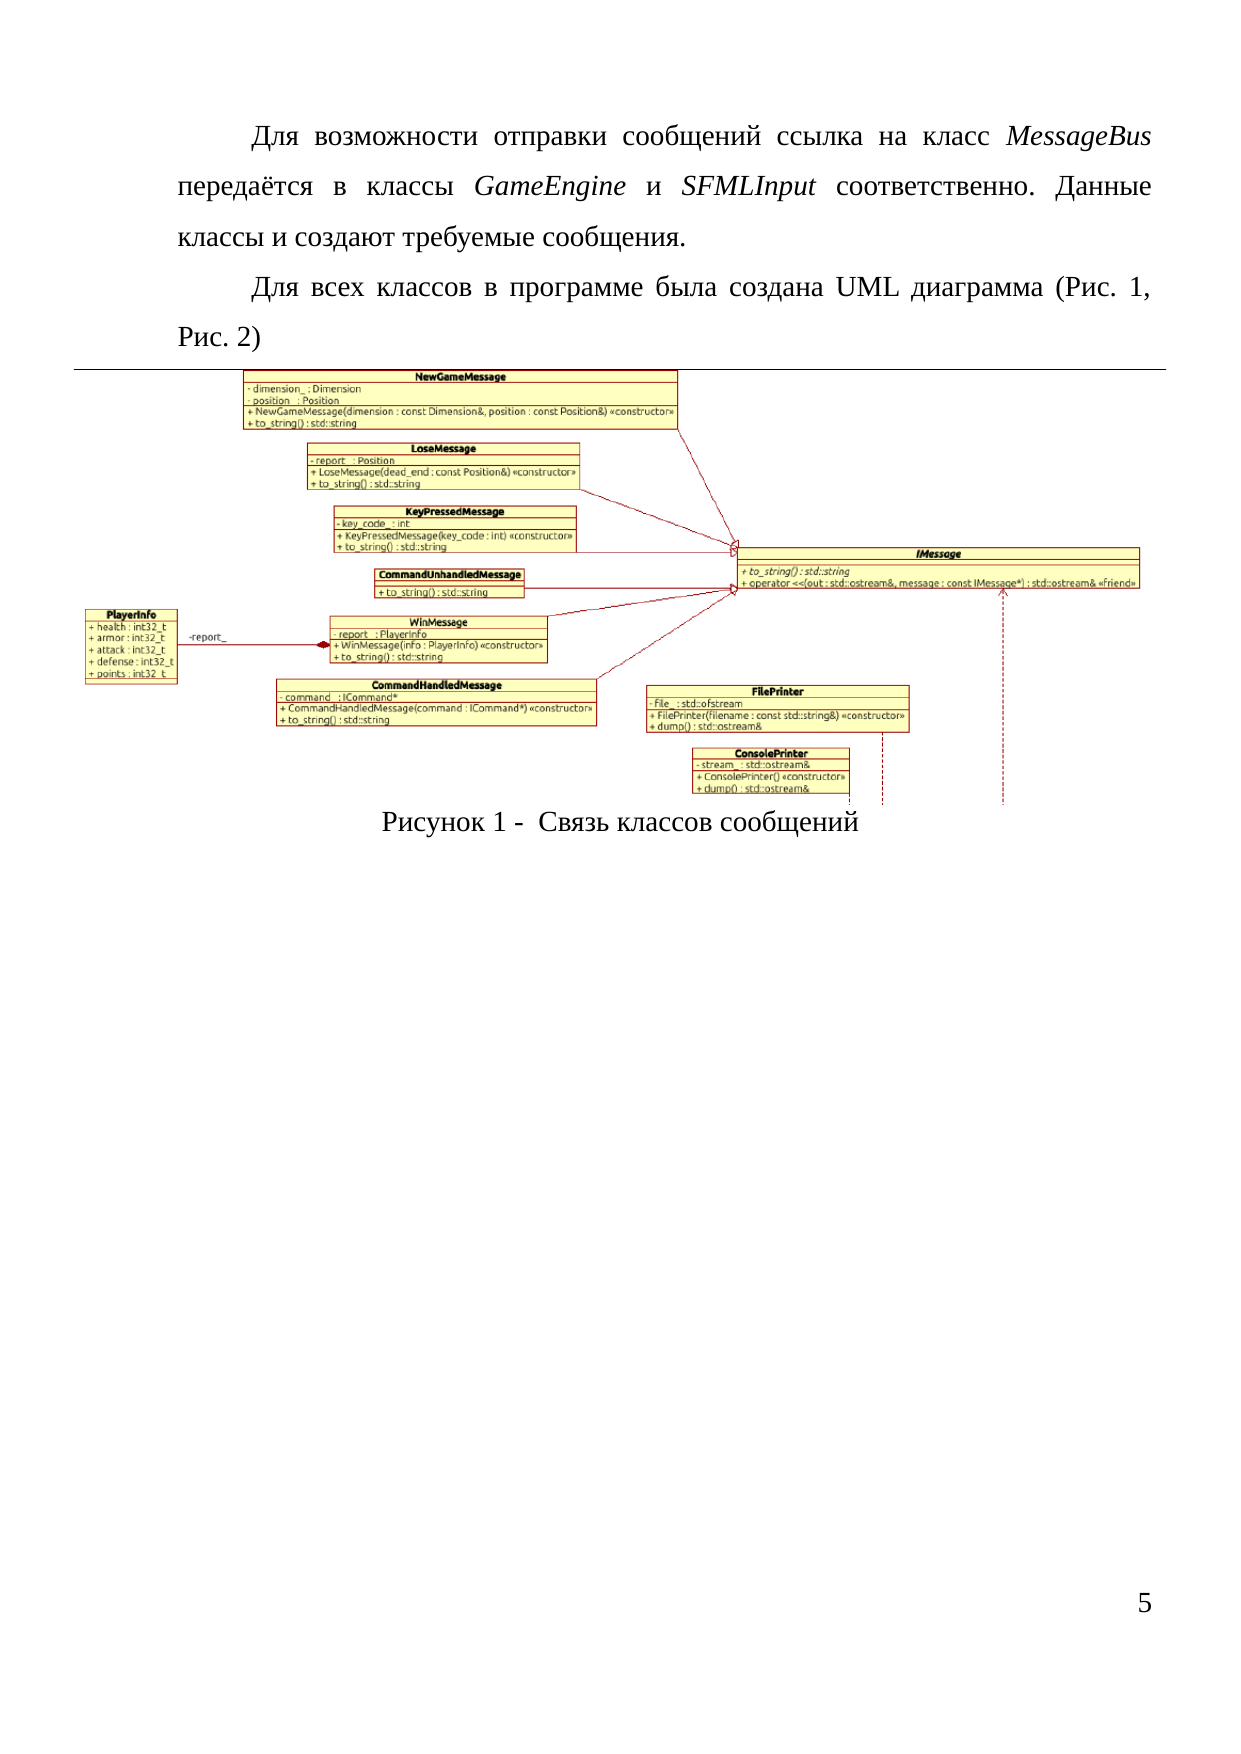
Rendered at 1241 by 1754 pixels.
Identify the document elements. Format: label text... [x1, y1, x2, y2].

text Рисунок 1 - Связь классов сообщений [74, 805, 1166, 838]
text Для возможности отправки сообщений ссылка на класс MessageBus передаётся в классы GameEngine и SFMLInput соответственно. Данные классы и создают требуемые сообщения. [177, 118, 1152, 252]
picture [73, 369, 1167, 805]
text Для всех классов в программе была создана UML диаграмма (Рис. 1, Рис. 2) [177, 269, 1152, 353]
